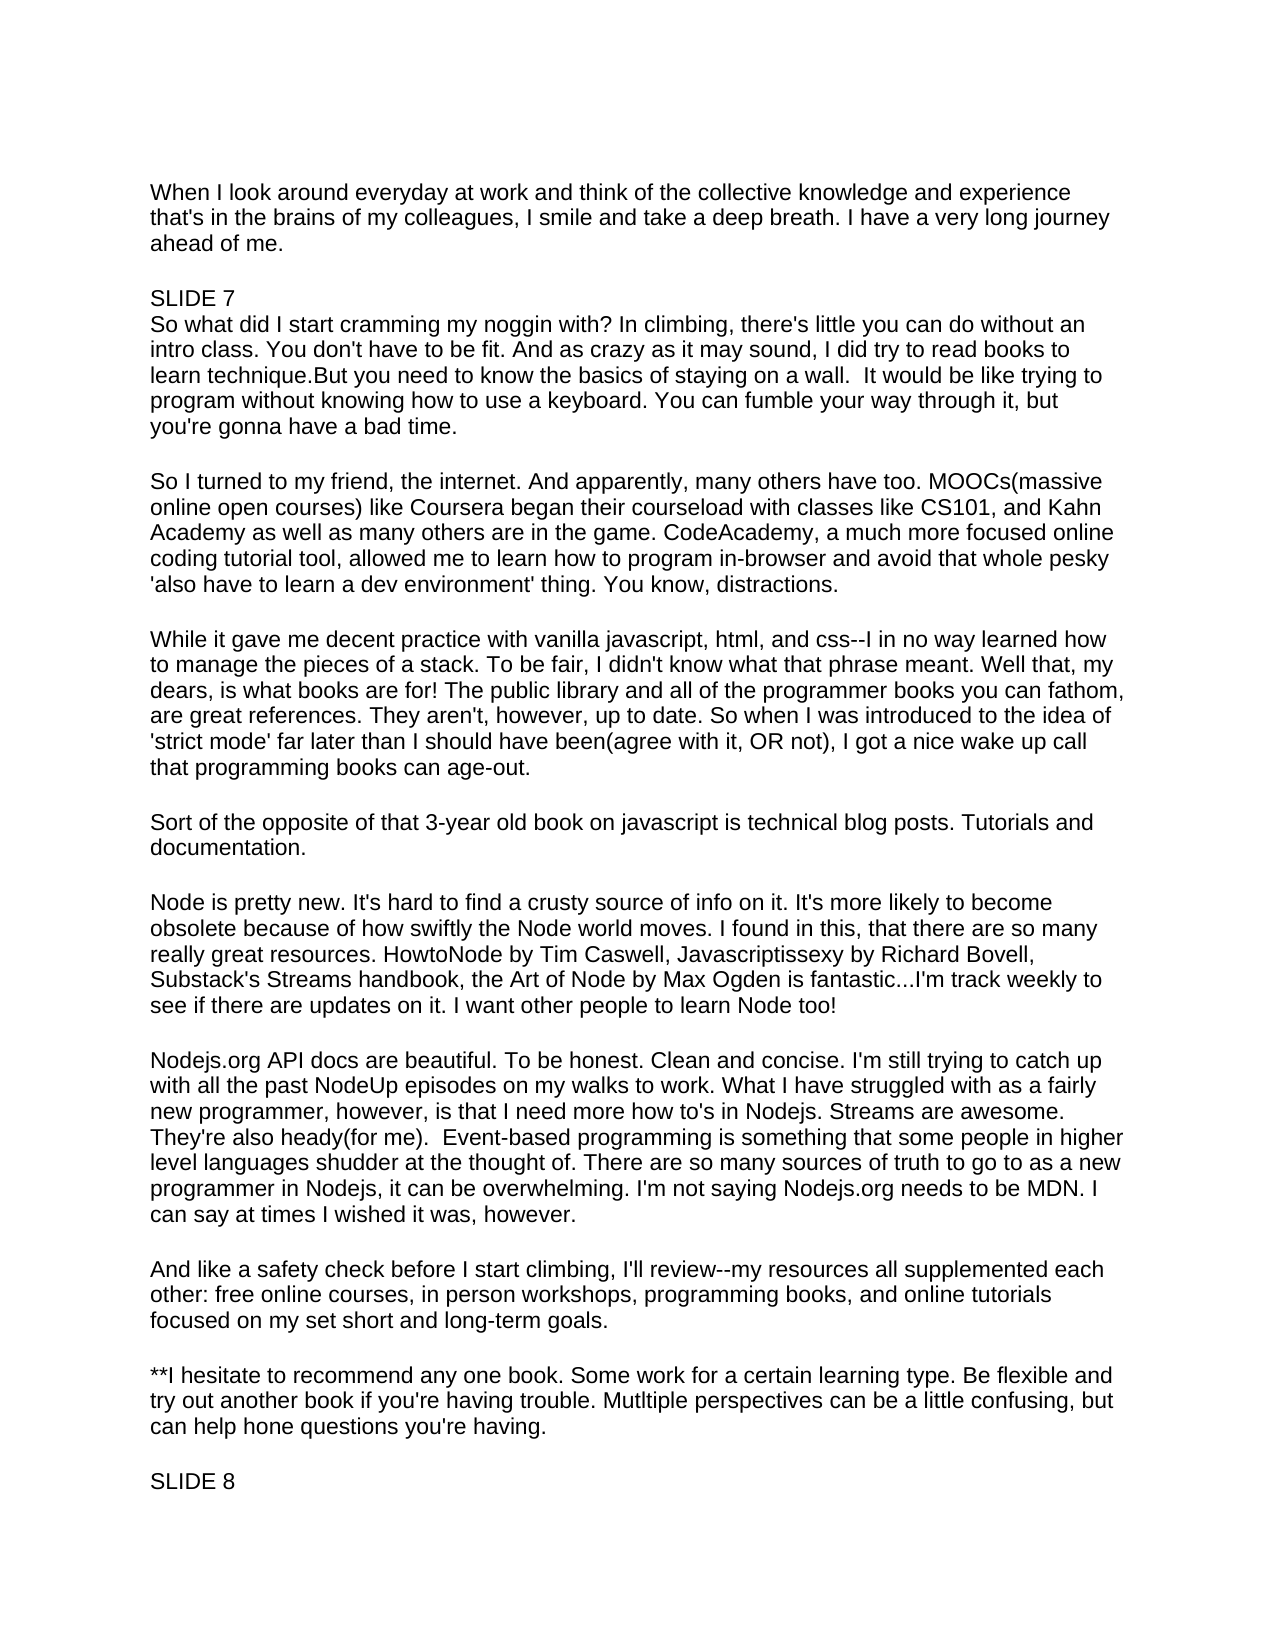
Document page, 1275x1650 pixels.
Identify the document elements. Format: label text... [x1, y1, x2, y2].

text So what did I start cramming my noggin with? In climbing, there's little you can do without an intro class. You don't have to be fit. And as crazy as it may sound, I did try to read books to learn technique.But you need to know the basics of staying on a wall. It would be like trying to program without knowing how to use a keyboard. You can fumble your way through it, but you're gonna have a bad time. [150, 311, 1125, 439]
text Node is pretty new. It's hard to find a crusty source of info on it. It's more likely to become obsolete because of how swiftly the Node world moves. I found in this, that there are so many really great resources. HowtoNode by Tim Caswell, Javascriptissexy by Richard Bovell, Substack's Streams handbook, the Art of Node by Max Ogden is fantastic...I'm track weekly to see if there are updates on it. I want other people to learn Node too! [150, 890, 1125, 1018]
text While it gave me decent practice with vanilla javascript, html, and css--I in no way learned how to manage the pieces of a stack. To be fair, I didn't know what that phrase meant. Well that, my dears, is what books are for! The public library and all of the programmer books you can fathom, are great references. They aren't, however, up to date. So when I was introduced to the idea of 'strict mode' far later than I should have been(agree with it, OR not), I got a nice wake up call that programming books can age-out. [150, 626, 1125, 780]
text And like a safety check before I start climbing, I'll review--my resources all supplemented each other: free online courses, in person workshops, programming books, and online tutorials focused on my set short and long-term goals. [150, 1256, 1125, 1333]
text When I look around everyday at work and think of the collective knowledge and experience that's in the brains of my colleagues, I smile and take a deep breath. I have a very long journey ahead of me. [150, 179, 1125, 256]
text **I hesitate to recommend any one book. Some work for a certain learning type. Be flexible and try out another book if you're having trouble. Mutltiple perspectives can be a little confusing, but can help hone questions you're having. [150, 1362, 1125, 1439]
text SLIDE 8 [150, 1469, 1125, 1494]
text So I turned to my friend, the internet. And apparently, many others have too. MOOCs(massive online open courses) like Coursera began their courseload with classes like CS101, and Kahn Academy as well as many others are in the game. CodeAcademy, a much more focused online coding tutorial tool, allowed me to learn how to program in-browser and avoid that whole pesky 'also have to learn a dev environment' thing. You know, distractions. [150, 469, 1125, 597]
text Nodejs.org API docs are beautiful. To be honest. Clean and concise. I'm still trying to catch up with all the past NodeUp episodes on my walks to work. What I have struggled with as a fairly new programmer, however, is that I need more how to's in Nodejs. Streams are awesome. They're also heady(for me). Event-based programming is something that some people in higher level languages shudder at the thought of. There are so many sources of truth to go to as a new programmer in Nodejs, it can be overwhelming. I'm not saying Nodejs.org needs to be MDN. I can say at times I wished it was, however. [150, 1047, 1125, 1227]
text Sort of the opposite of that 3-year old book on javascript is technical blog posts. Tutorials and documentation. [150, 809, 1125, 861]
text SLIDE 7 [150, 286, 1125, 311]
